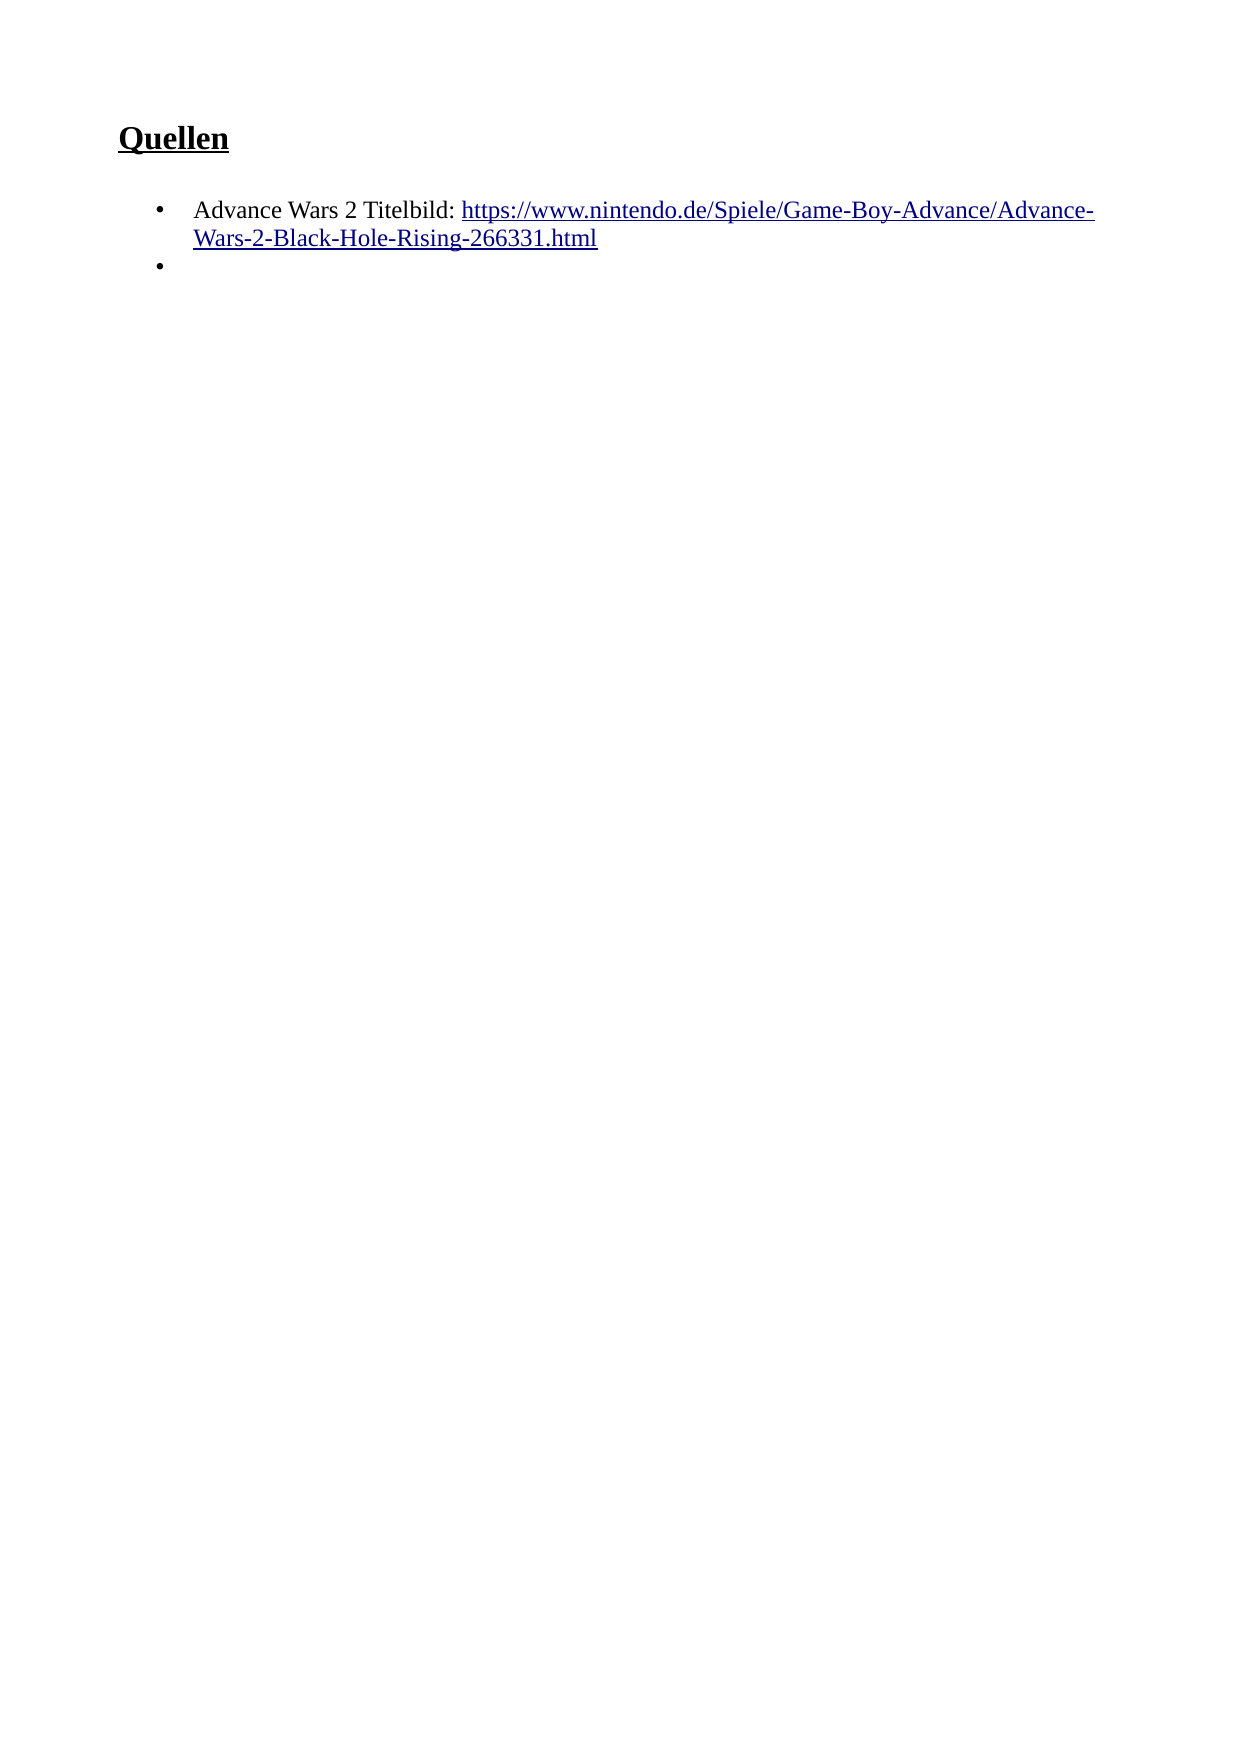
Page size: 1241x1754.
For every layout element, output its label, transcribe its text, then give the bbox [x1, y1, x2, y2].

list Advance Wars 2 Titelbild: https://www.nintendo.de/Spiele/Game-Boy-Advance/Advance-Wars-2-Black-Hole-Rising-266331.html [156, 195, 1122, 252]
text Quellen [118, 118, 1122, 156]
